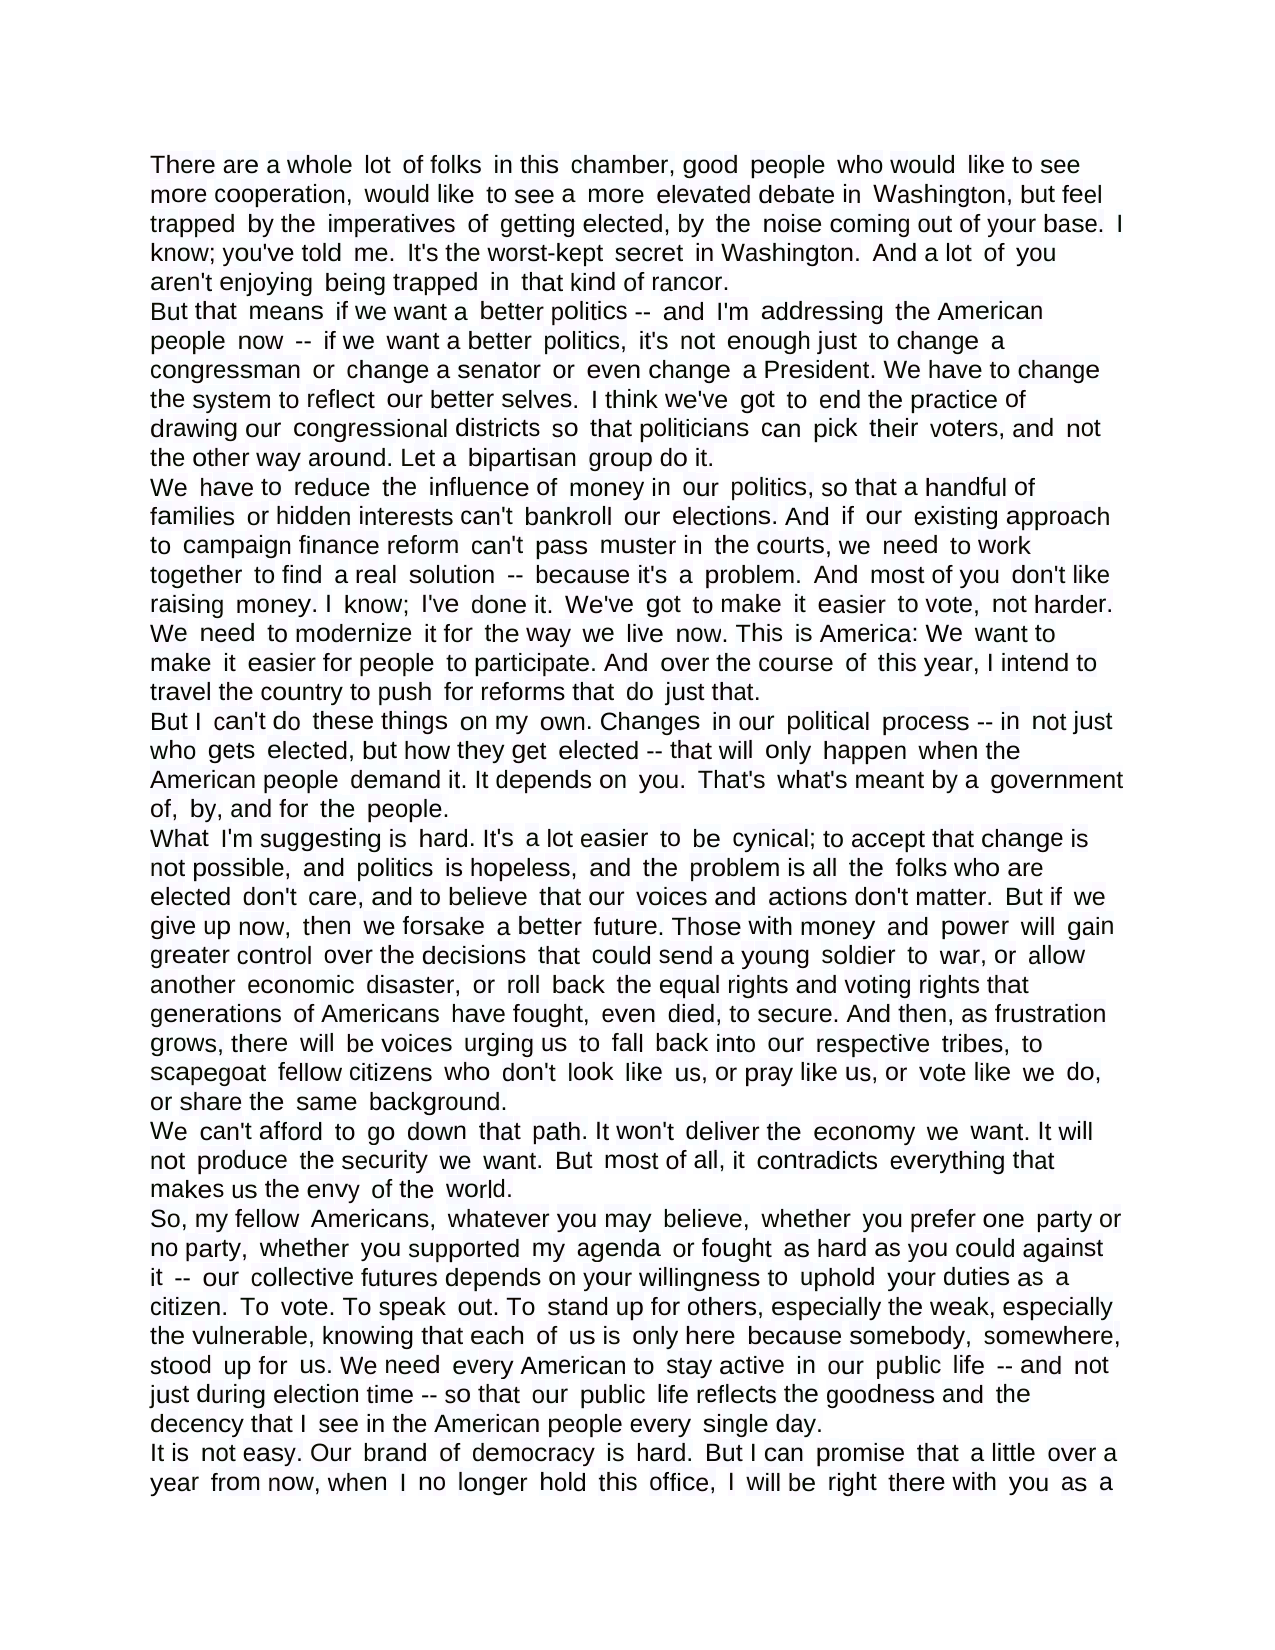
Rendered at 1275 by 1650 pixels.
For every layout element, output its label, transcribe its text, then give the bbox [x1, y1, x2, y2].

text But that means if we want a better politics -- and I'm addressing the American people now -- if we want a better politics, it's not enough just to change a congressman or change a senator or even change a President. We have to change the system to reflect our better selves. I think we've got to end the practice of drawing our congressional districts so that politicians can pick their voters, and not the other way around. Let a bipartisan group do it. [150, 296, 1125, 472]
text But I can't do these things on my own. Changes in our political process -- in not just who gets elected, but how they get elected -- that will only happen when the American people demand it. It depends on you. That's what's meant by a government of, by, and for the people. [851, 706, 951, 765]
text We have to reduce the influence of money in our politics, so that a handful of families or hidden interests can't bankroll our elections. And if our existing approach to campaign finance reform can't pass muster in the courts, we need to work together to find a real solution -- because it's a problem. And most of you don't like raising money. I know; I've done it. We've got to make it easier to vote, not harder. We need to modernize it for the way we live now. This is America: We want to make it easier for people to participate. And over the course of this year, I intend to travel the country to push for reforms that do just that. [760, 472, 1125, 706]
text So, my fellow Americans, whatever you may believe, whether you prefer one party or no party, whether you supported my agenda or fought as hard as you could against it -- our collective futures depends on your willingness to uphold your duties as a citizen. To vote. To speak out. To stand up for others, especially the weak, especially the vulnerable, knowing that each of us is only here because somebody, somewhere, stood up for us. We need every American to stay active in our public life -- and not just during election time -- so that our public life reflects the goodness and the decency that I see in the American people every single day. [568, 1321, 704, 1438]
text We can't afford to go down that path. It won't deliver the economy we want. It will not produce the security we want. But most of all, it contradicts everything that makes us the envy of the world. [150, 1116, 1125, 1204]
text What I'm suggesting is hard. It's a lot easier to be cynical; to accept that change is not possible, and politics is hopeless, and the problem is all the folks who are elected don't care, and to believe that our voices and actions don't matter. But if we give up now, then we forsake a better future. Those with money and power will gain greater control over the decisions that could send a young soldier to war, or allow another economic disaster, or roll back the equal rights and voting rights that generations of Americans have fought, even died, to secure. And then, as frustration grows, there will be voices urging us to fall back into our respective tribes, to scapegoat fellow citizens who don't look like us, or pray like us, or vote like we do, or share the same background. [150, 823, 1125, 1116]
text So, my fellow Americans, whatever you may believe, whether you prefer one party or no party, whether you supported my agenda or fought as hard as you could against it -- our collective futures depends on your willingness to uphold your duties as a citizen. To vote. To speak out. To stand up for others, especially the weak, especially the vulnerable, knowing that each of us is only here because somebody, somewhere, stood up for us. We need every American to stay active in our public life -- and not just during election time -- so that our public life reflects the goodness and the decency that I see in the American people every single day. [816, 1204, 1125, 1438]
text We have to reduce the influence of money in our politics, so that a handful of families or hidden interests can't bankroll our elections. And if our existing approach to campaign finance reform can't pass muster in the courts, we need to work together to find a real solution -- because it's a problem. And most of you don't like raising money. I know; I've done it. We've got to make it easier to vote, not harder. We need to modernize it for the way we live now. This is America: We want to make it easier for people to participate. And over the course of this year, I intend to travel the country to push for reforms that do just that. [384, 472, 608, 706]
text But I can't do these things on my own. Changes in our political process -- in not just who gets elected, but how they get elected -- that will only happen when the American people demand it. It depends on you. That's what's meant by a government of, by, and for the people. [449, 706, 1125, 823]
text But, my fellow Americans, this cannot be my task -- or any President's -- alone. There are a whole lot of folks in this chamber, good people who would like to see more cooperation, would like to see a more elevated debate in Washington, but feel trapped by the imperatives of getting elected, by the noise coming out of your base. I know; you've told me. It's the worst-kept secret in Washington. And a lot of you aren't enjoying being trapped in that kind of rancor. [150, 150, 1125, 296]
